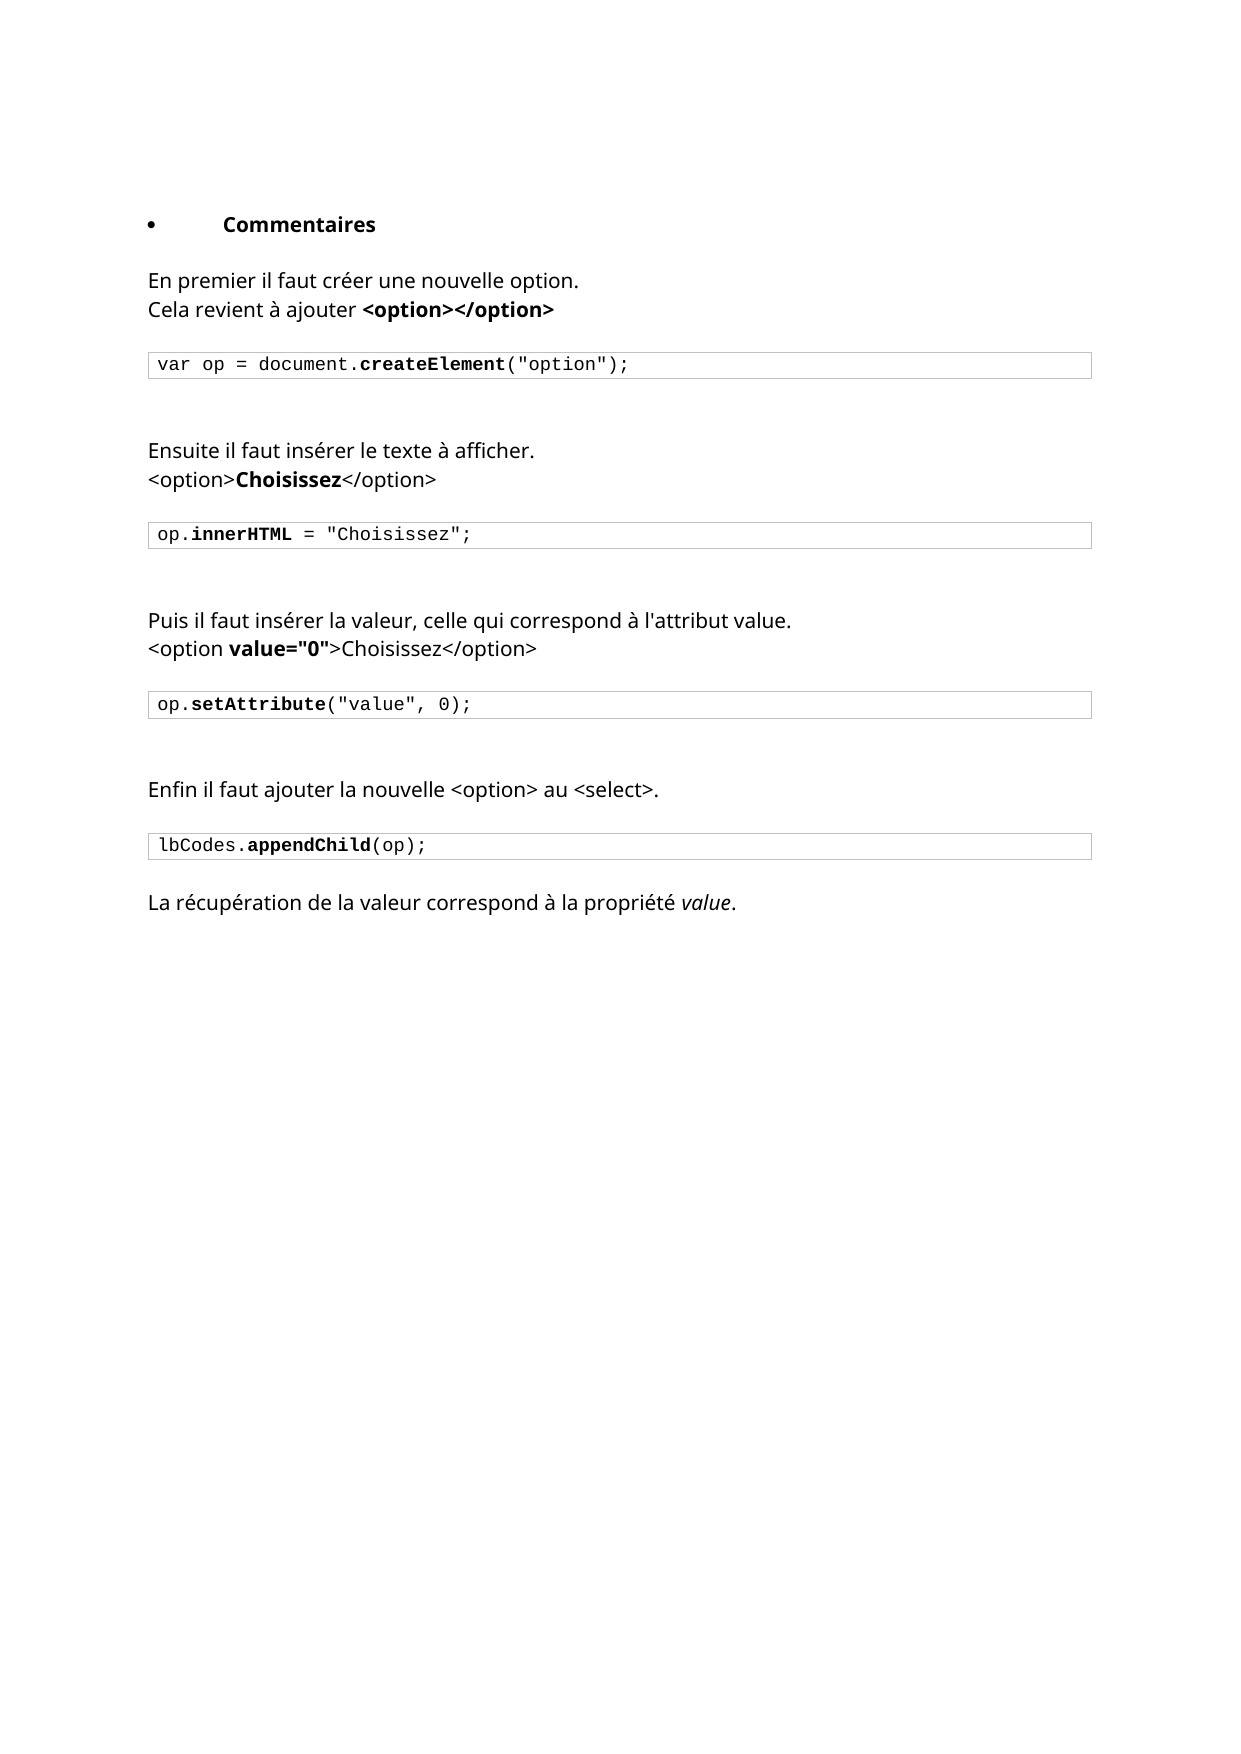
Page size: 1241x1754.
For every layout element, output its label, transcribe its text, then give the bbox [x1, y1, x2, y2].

text <option>Choisissez</option> [148, 465, 1092, 493]
text Puis il faut insérer la valeur, celle qui correspond à l'attribut value. [148, 606, 1092, 634]
list Commentaires [148, 210, 1092, 238]
text op.innerHTML = "Choisissez"; [149, 523, 1091, 548]
text op.setAttribute("value", 0); [149, 692, 1091, 718]
text var op = document.createElement("option"); [149, 353, 1091, 378]
text Ensuite il faut insérer le texte à afficher. [148, 436, 1092, 465]
text La récupération de la valeur correspond à la propriété value. [148, 888, 1092, 917]
text <option value="0">Choisissez</option> [148, 634, 1092, 663]
text Cela revient à ajouter <option></option> [148, 295, 1092, 323]
text lbCodes.appendChild(op); [149, 834, 1091, 859]
text Enfin il faut ajouter la nouvelle <option> au <select>. [148, 776, 1092, 804]
text En premier il faut créer une nouvelle option. [148, 267, 1092, 295]
